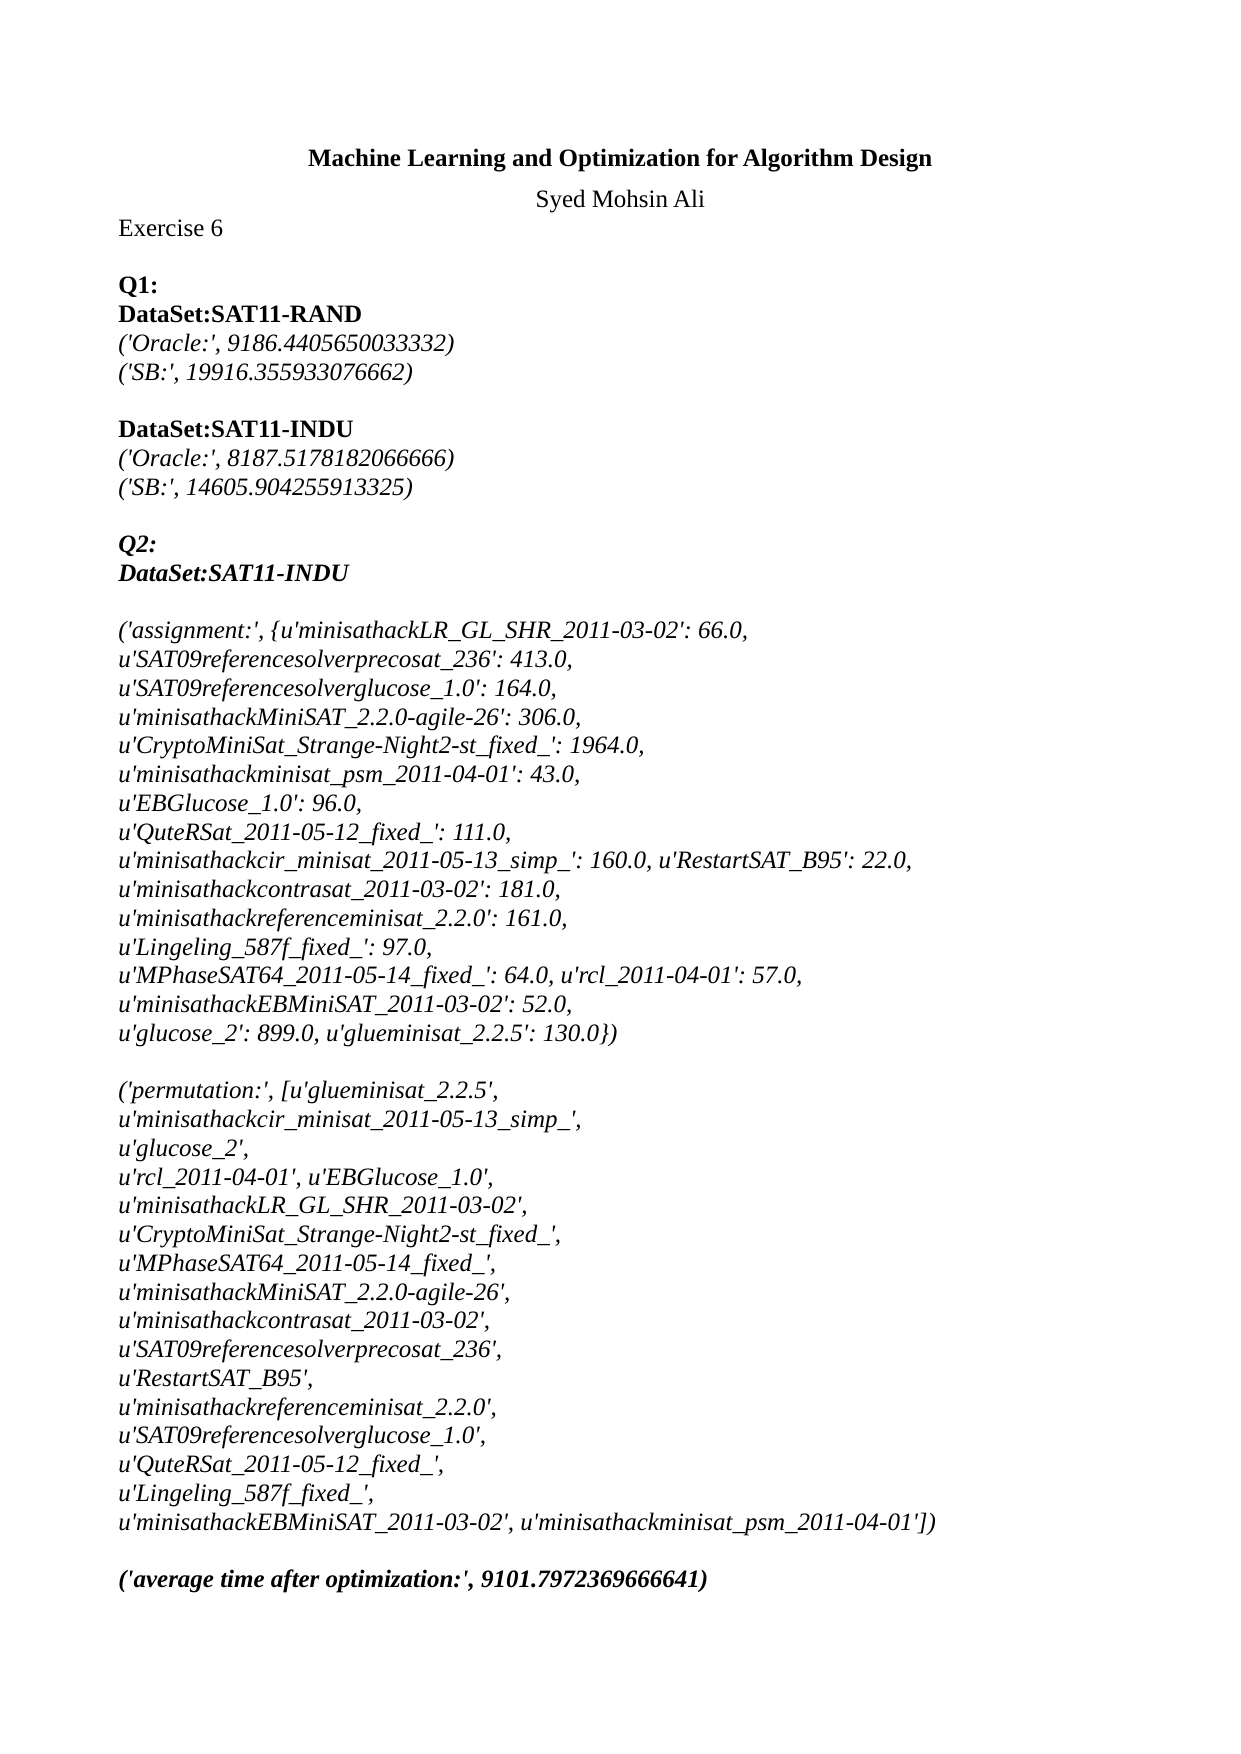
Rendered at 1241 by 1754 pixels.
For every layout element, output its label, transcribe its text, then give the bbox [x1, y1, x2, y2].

text u'minisathackEBMiniSAT_2011-03-02', u'minisathackminisat_psm_2011-04-01']) [118, 1507, 1122, 1536]
text u'minisathackreferenceminisat_2.2.0': 161.0, [118, 903, 1122, 932]
text Q2: [118, 529, 1122, 558]
text Exercise 6 [118, 213, 1122, 242]
text u'glucose_2', [118, 1133, 1122, 1162]
text ('Oracle:', 9186.4405650033332) [118, 328, 1122, 357]
text u'SAT09referencesolverprecosat_236', [118, 1334, 1122, 1363]
text u'CryptoMiniSat_Strange-Night2-st_fixed_', [118, 1219, 1122, 1248]
text DataSet:SAT11-RAND [118, 299, 1122, 328]
text u'minisathackcontrasat_2011-03-02': 181.0, [118, 874, 1122, 903]
text u'QuteRSat_2011-05-12_fixed_', [118, 1449, 1122, 1478]
text ('permutation:', [u'glueminisat_2.2.5', [118, 1076, 1122, 1104]
text u'rcl_2011-04-01', u'EBGlucose_1.0', [118, 1162, 1122, 1191]
text u'RestartSAT_B95', [118, 1363, 1122, 1392]
text u'SAT09referencesolverglucose_1.0': 164.0, [118, 673, 1122, 702]
text Q1: [118, 271, 1122, 299]
text u'MPhaseSAT64_2011-05-14_fixed_', [118, 1248, 1122, 1277]
text Syed Mohsin Ali [118, 184, 1122, 213]
text u'Lingeling_587f_fixed_', [118, 1478, 1122, 1507]
text u'minisathackcontrasat_2011-03-02', [118, 1306, 1122, 1334]
text DataSet:SAT11-INDU [118, 414, 1122, 443]
text u'MPhaseSAT64_2011-05-14_fixed_': 64.0, u'rcl_2011-04-01': 57.0, u'minisathackEBMiniSAT_2011-03-02': 52.0, [118, 961, 1122, 1018]
text u'CryptoMiniSat_Strange-Night2-st_fixed_': 1964.0, [118, 731, 1122, 759]
text u'glucose_2': 899.0, u'glueminisat_2.2.5': 130.0}) [118, 1018, 1122, 1047]
text u'minisathackminisat_psm_2011-04-01': 43.0, [118, 759, 1122, 788]
text u'minisathackreferenceminisat_2.2.0', [118, 1392, 1122, 1421]
text u'minisathackMiniSAT_2.2.0-agile-26', [118, 1277, 1122, 1306]
text u'SAT09referencesolverglucose_1.0', [118, 1421, 1122, 1449]
text ('Oracle:', 8187.5178182066666) [118, 443, 1122, 472]
text u'EBGlucose_1.0': 96.0, [118, 788, 1122, 817]
subtitle Machine Learning and Optimization for Algorithm Design [118, 143, 1122, 172]
text ('SB:', 19916.355933076662) [118, 357, 1122, 386]
text u'minisathackcir_minisat_2011-05-13_simp_': 160.0, u'RestartSAT_B95': 22.0, [118, 846, 1122, 874]
text u'Lingeling_587f_fixed_': 97.0, [118, 932, 1122, 961]
text u'minisathackcir_minisat_2011-05-13_simp_', [118, 1104, 1122, 1133]
text u'minisathackMiniSAT_2.2.0-agile-26': 306.0, [118, 702, 1122, 731]
text DataSet:SAT11-INDU [118, 558, 1122, 587]
text u'QuteRSat_2011-05-12_fixed_': 111.0, [118, 817, 1122, 846]
text ('SB:', 14605.904255913325) [118, 472, 1122, 501]
text u'minisathackLR_GL_SHR_2011-03-02', [118, 1191, 1122, 1219]
text u'SAT09referencesolverprecosat_236': 413.0, [118, 644, 1122, 673]
text ('assignment:', {u'minisathackLR_GL_SHR_2011-03-02': 66.0, [118, 616, 1122, 644]
text ('average time after optimization:', 9101.7972369666641) [118, 1564, 1122, 1593]
